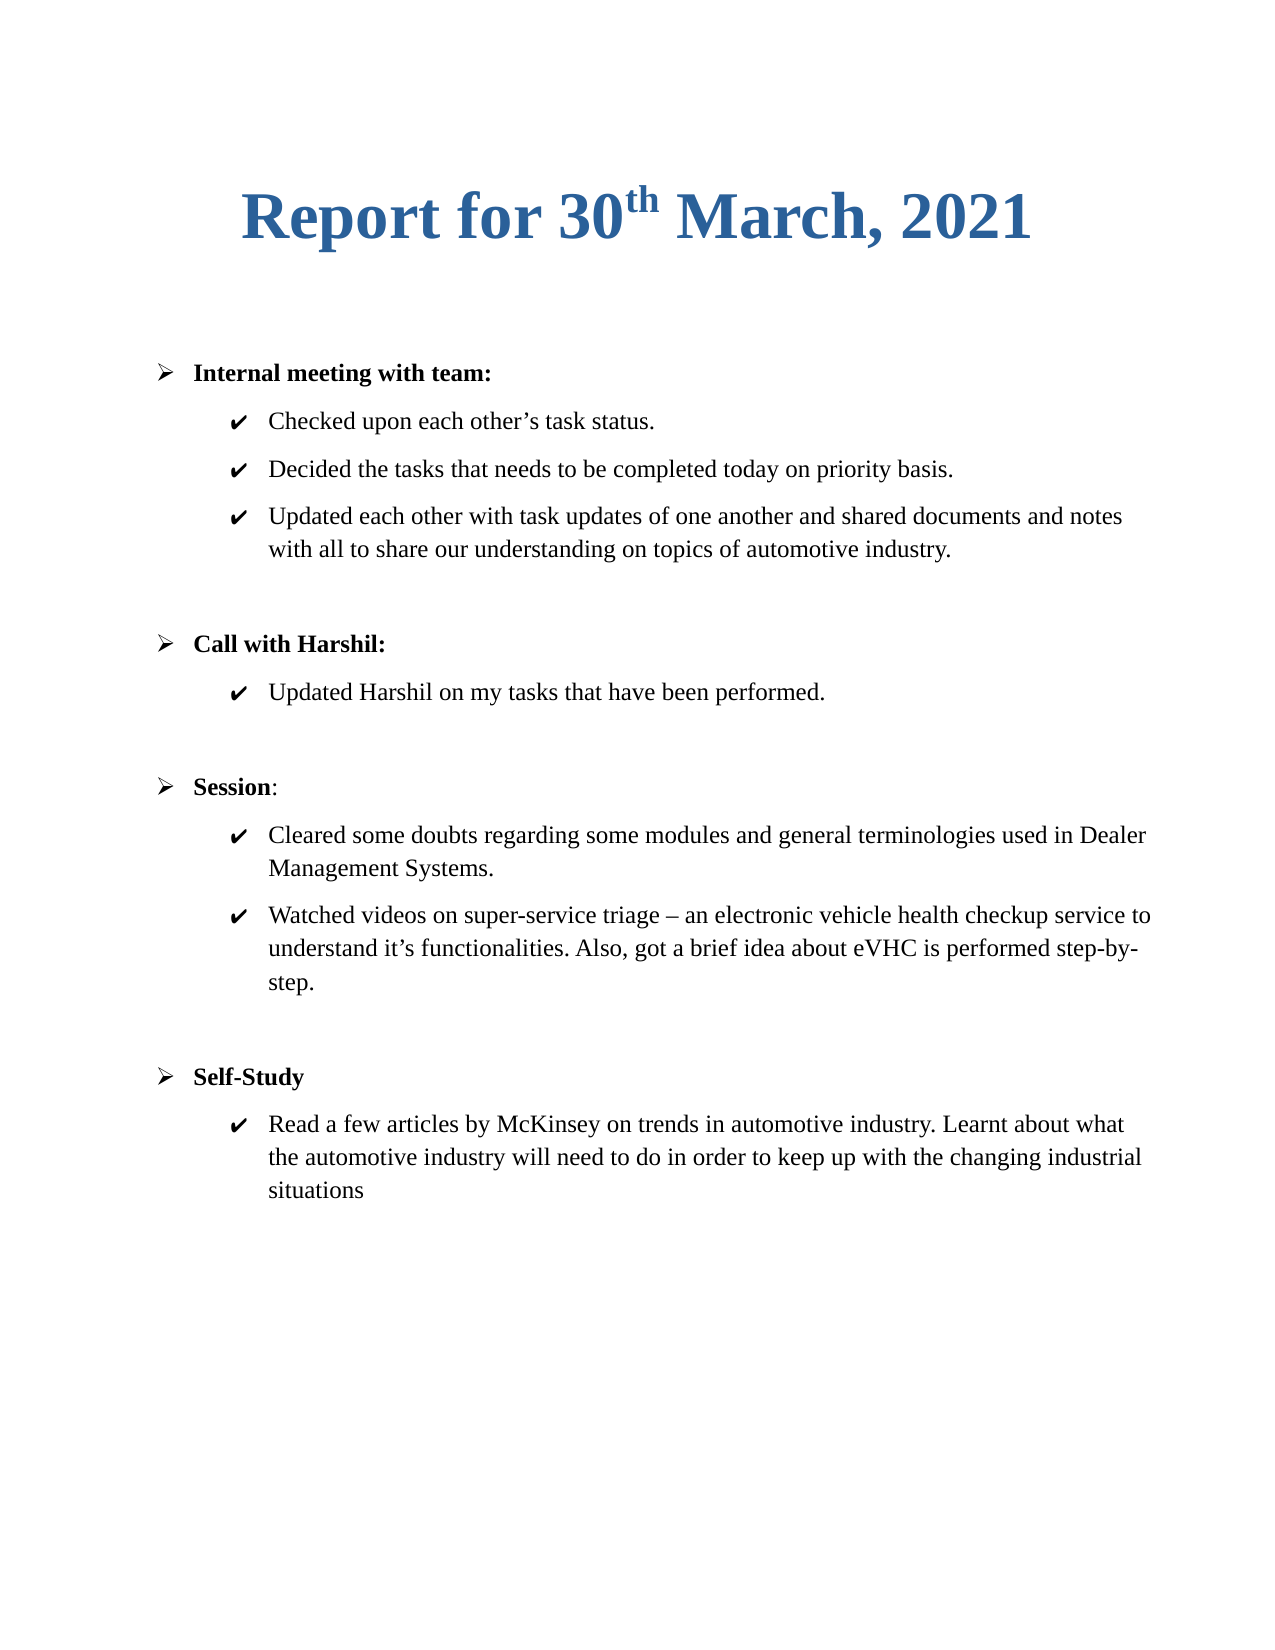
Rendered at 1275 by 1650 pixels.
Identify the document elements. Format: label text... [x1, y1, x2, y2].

list Session: [156, 772, 1157, 801]
list Checked upon each other’s task status. [231, 406, 1157, 435]
list Call with Harshil: [156, 629, 1157, 658]
list Updated Harshil on my tasks that have been performed. [231, 677, 1157, 706]
list Updated each other with task updates of one another and shared documents and notes with all to share our understanding on topics of automotive industry. [231, 501, 1157, 563]
text Report for 30th March, 2021 [118, 176, 1157, 253]
list Cleared some doubts regarding some modules and general terminologies used in Dealer Management Systems. [231, 820, 1157, 882]
list Internal meeting with team: [156, 358, 1157, 387]
list Decided the tasks that needs to be completed today on priority basis. [231, 454, 1157, 482]
list Self-Study [156, 1062, 1157, 1091]
list Watched videos on super-service triage – an electronic vehicle health checkup service to understand it’s functionalities. Also, got a brief idea about eVHC is performed step-by-step. [231, 901, 1157, 995]
list Read a few articles by McKinsey on trends in automotive industry. Learnt about what the automotive industry will need to do in order to keep up with the changing industrial situations [231, 1109, 1157, 1204]
